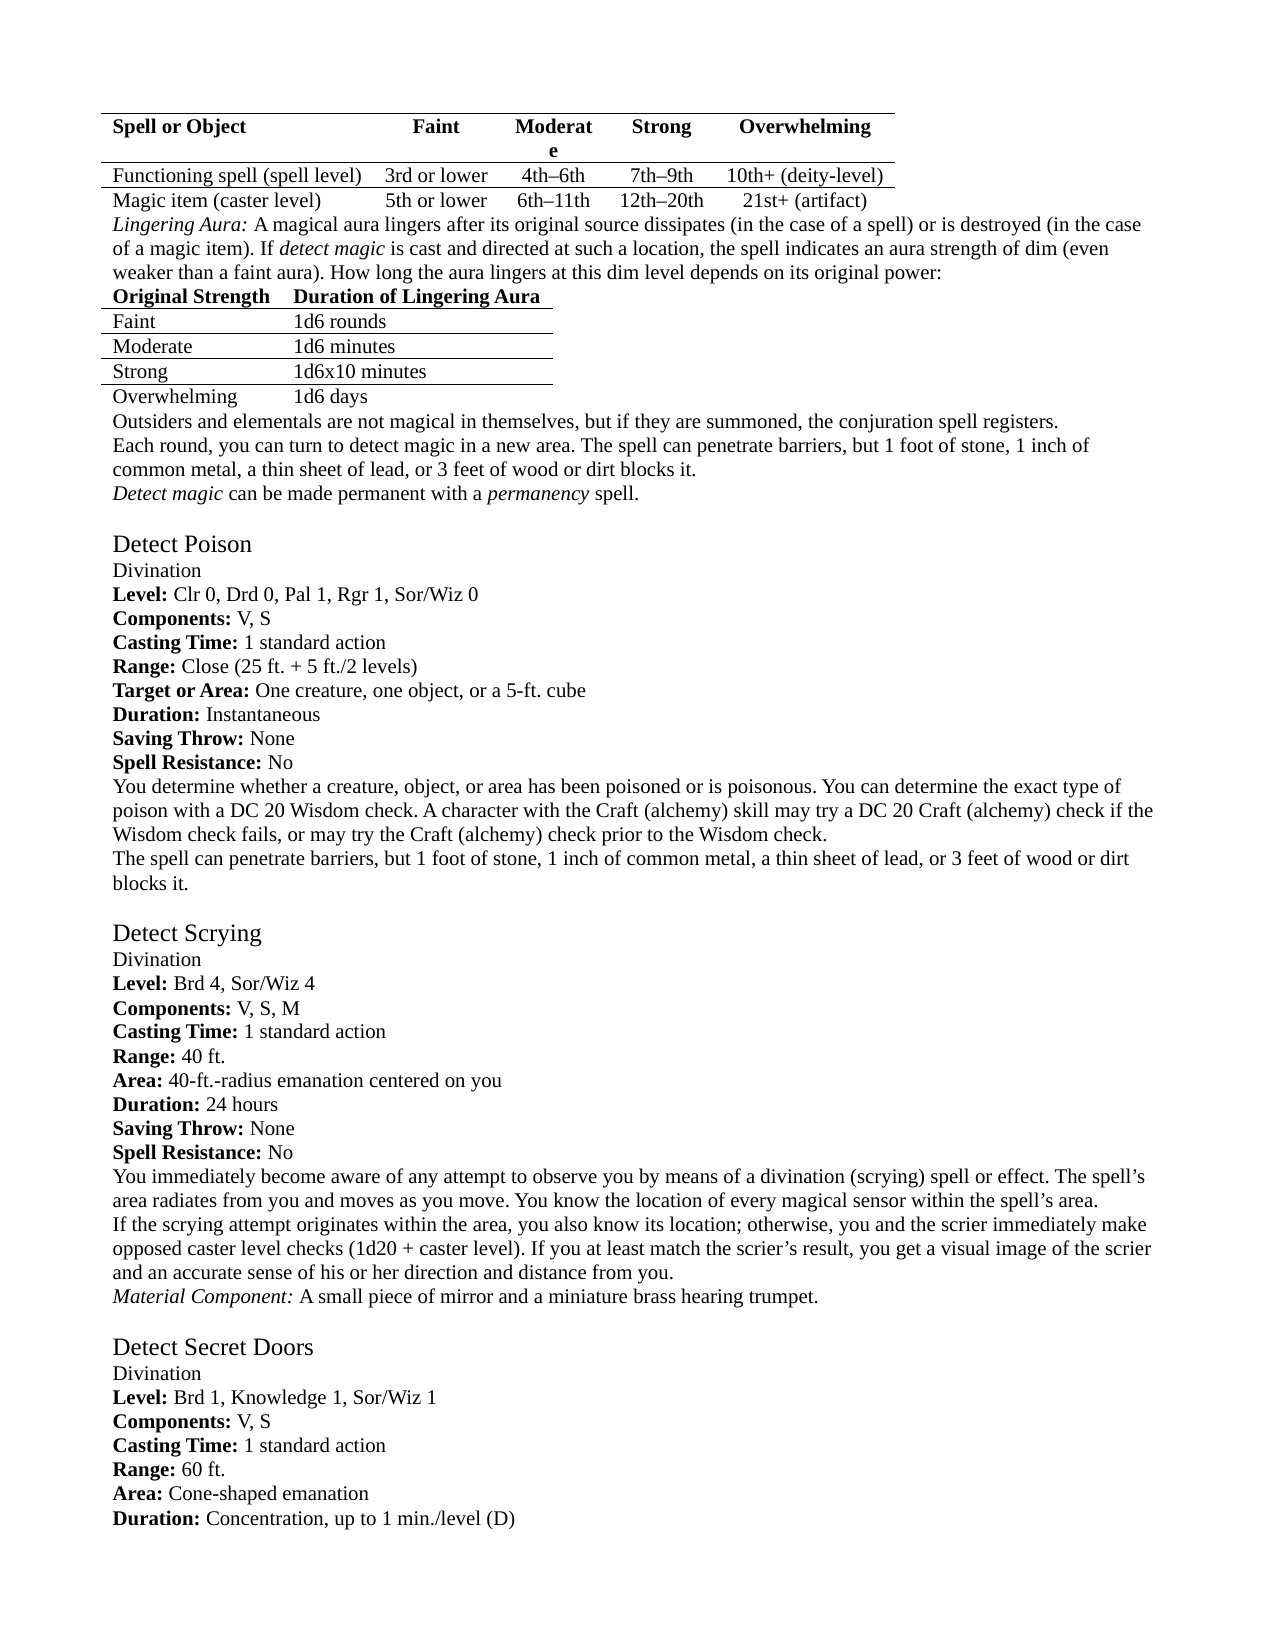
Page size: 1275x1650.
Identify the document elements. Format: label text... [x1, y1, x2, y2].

table_cell Moderate [101, 334, 282, 358]
table_cell Overwhelming [715, 114, 894, 162]
text Area: 40-ft.-radius emanation centered on you [112, 1068, 1162, 1092]
table_cell Strong [608, 114, 715, 162]
table_header Original Strength [101, 284, 282, 308]
text Area: Cone-shaped emanation [112, 1481, 1162, 1505]
text Casting Time: 1 standard action [112, 630, 1162, 654]
text You determine whether a creature, object, or area has been poisoned or is poisonous. You can determine the exact type of poison with a DC 20 Wisdom check. A character with the Craft (alchemy) skill may try a DC 20 Craft (alchemy) check if the Wisdom check fails, or may try the Craft (alchemy) check prior to the Wisdom check. [112, 774, 1162, 846]
text Duration: 24 hours [112, 1092, 1162, 1116]
text Level: Brd 1, Knowledge 1, Sor/Wiz 1 [112, 1385, 1162, 1409]
table_cell Spell or Object [101, 114, 373, 162]
table_cell 10th+ (deity-level) [715, 163, 894, 187]
text Duration: Instantaneous [112, 702, 1162, 726]
table_cell Strong [101, 359, 282, 383]
text Detect magic can be made permanent with a permanency spell. [112, 481, 1162, 505]
text Spell Resistance: No [112, 750, 1162, 774]
text Range: Close (25 ft. + 5 ft./2 levels) [112, 654, 1162, 678]
table_cell 12th–20th [608, 188, 715, 212]
text Detect Scrying [112, 918, 1162, 947]
text Divination [112, 1361, 1162, 1385]
text Level: Brd 4, Sor/Wiz 4 [112, 971, 1162, 995]
text Material Component: A small piece of mirror and a miniature brass hearing trumpet. [112, 1284, 1162, 1308]
text If the scrying attempt originates within the area, you also know its location; otherwise, you and the scrier immediately make opposed caster level checks (1d20 + caster level). If you at least match the scrier’s result, you get a visual image of the scrier and an accurate sense of his or her direction and distance from you. [112, 1212, 1162, 1284]
text Components: V, S [112, 1409, 1162, 1433]
text Spell Resistance: No [112, 1140, 1162, 1164]
text You immediately become aware of any attempt to observe you by means of a divination (scrying) spell or effect. The spell’s area radiates from you and moves as you move. You know the location of every magical sensor within the spell’s area. [112, 1164, 1162, 1212]
table_cell 1d6 rounds [282, 309, 553, 333]
text Detect Poison [112, 529, 1162, 558]
text Casting Time: 1 standard action [112, 1433, 1162, 1457]
text Divination [112, 558, 1162, 582]
table_cell 1d6 minutes [282, 334, 553, 358]
text Components: V, S [112, 606, 1162, 630]
table_cell 7th–9th [608, 163, 715, 187]
text The spell can penetrate barriers, but 1 foot of stone, 1 inch of common metal, a thin sheet of lead, or 3 feet of wood or dirt blocks it. [112, 846, 1162, 894]
table_header Duration of Lingering Aura [282, 284, 553, 308]
table_cell 5th or lower [373, 188, 499, 212]
text Saving Throw: None [112, 1116, 1162, 1140]
text Range: 60 ft. [112, 1457, 1162, 1481]
text Range: 40 ft. [112, 1043, 1162, 1068]
text Casting Time: 1 standard action [112, 1019, 1162, 1043]
text Each round, you can turn to detect magic in a new area. The spell can penetrate barriers, but 1 foot of stone, 1 inch of common metal, a thin sheet of lead, or 3 feet of wood or dirt blocks it. [112, 433, 1162, 481]
text Level: Clr 0, Drd 0, Pal 1, Rgr 1, Sor/Wiz 0 [112, 582, 1162, 606]
text Outsiders and elementals are not magical in themselves, but if they are summoned, the conjuration spell registers. [112, 408, 1162, 433]
table_cell Functioning spell (spell level) [101, 163, 373, 187]
table_cell Magic item (caster level) [101, 188, 373, 212]
text Target or Area: One creature, one object, or a 5-ft. cube [112, 678, 1162, 702]
table_cell 4th–6th [499, 163, 608, 187]
table_cell Faint [101, 309, 282, 333]
text Detect Secret Doors [112, 1332, 1162, 1361]
text Components: V, S, M [112, 995, 1162, 1019]
text Duration: Concentration, up to 1 min./level (D) [112, 1505, 1162, 1529]
table_cell Overwhelming [101, 385, 282, 408]
table_cell 1d6 days [282, 385, 553, 408]
table_cell 3rd or lower [373, 163, 499, 187]
table_cell 1d6x10 minutes [282, 359, 553, 383]
table_cell 6th–11th [499, 188, 608, 212]
table_cell Faint [373, 114, 499, 162]
text Saving Throw: None [112, 726, 1162, 750]
table_cell Moderate [499, 114, 608, 162]
text Divination [112, 947, 1162, 971]
text Lingering Aura: A magical aura lingers after its original source dissipates (in the case of a spell) or is destroyed (in the case of a magic item). If detect magic is cast and directed at such a location, the spell indicates an aura strength of dim (even weaker than a faint aura). How long the aura lingers at this dim level depends on its original power: [112, 212, 1162, 284]
table_cell 21st+ (artifact) [715, 188, 894, 212]
